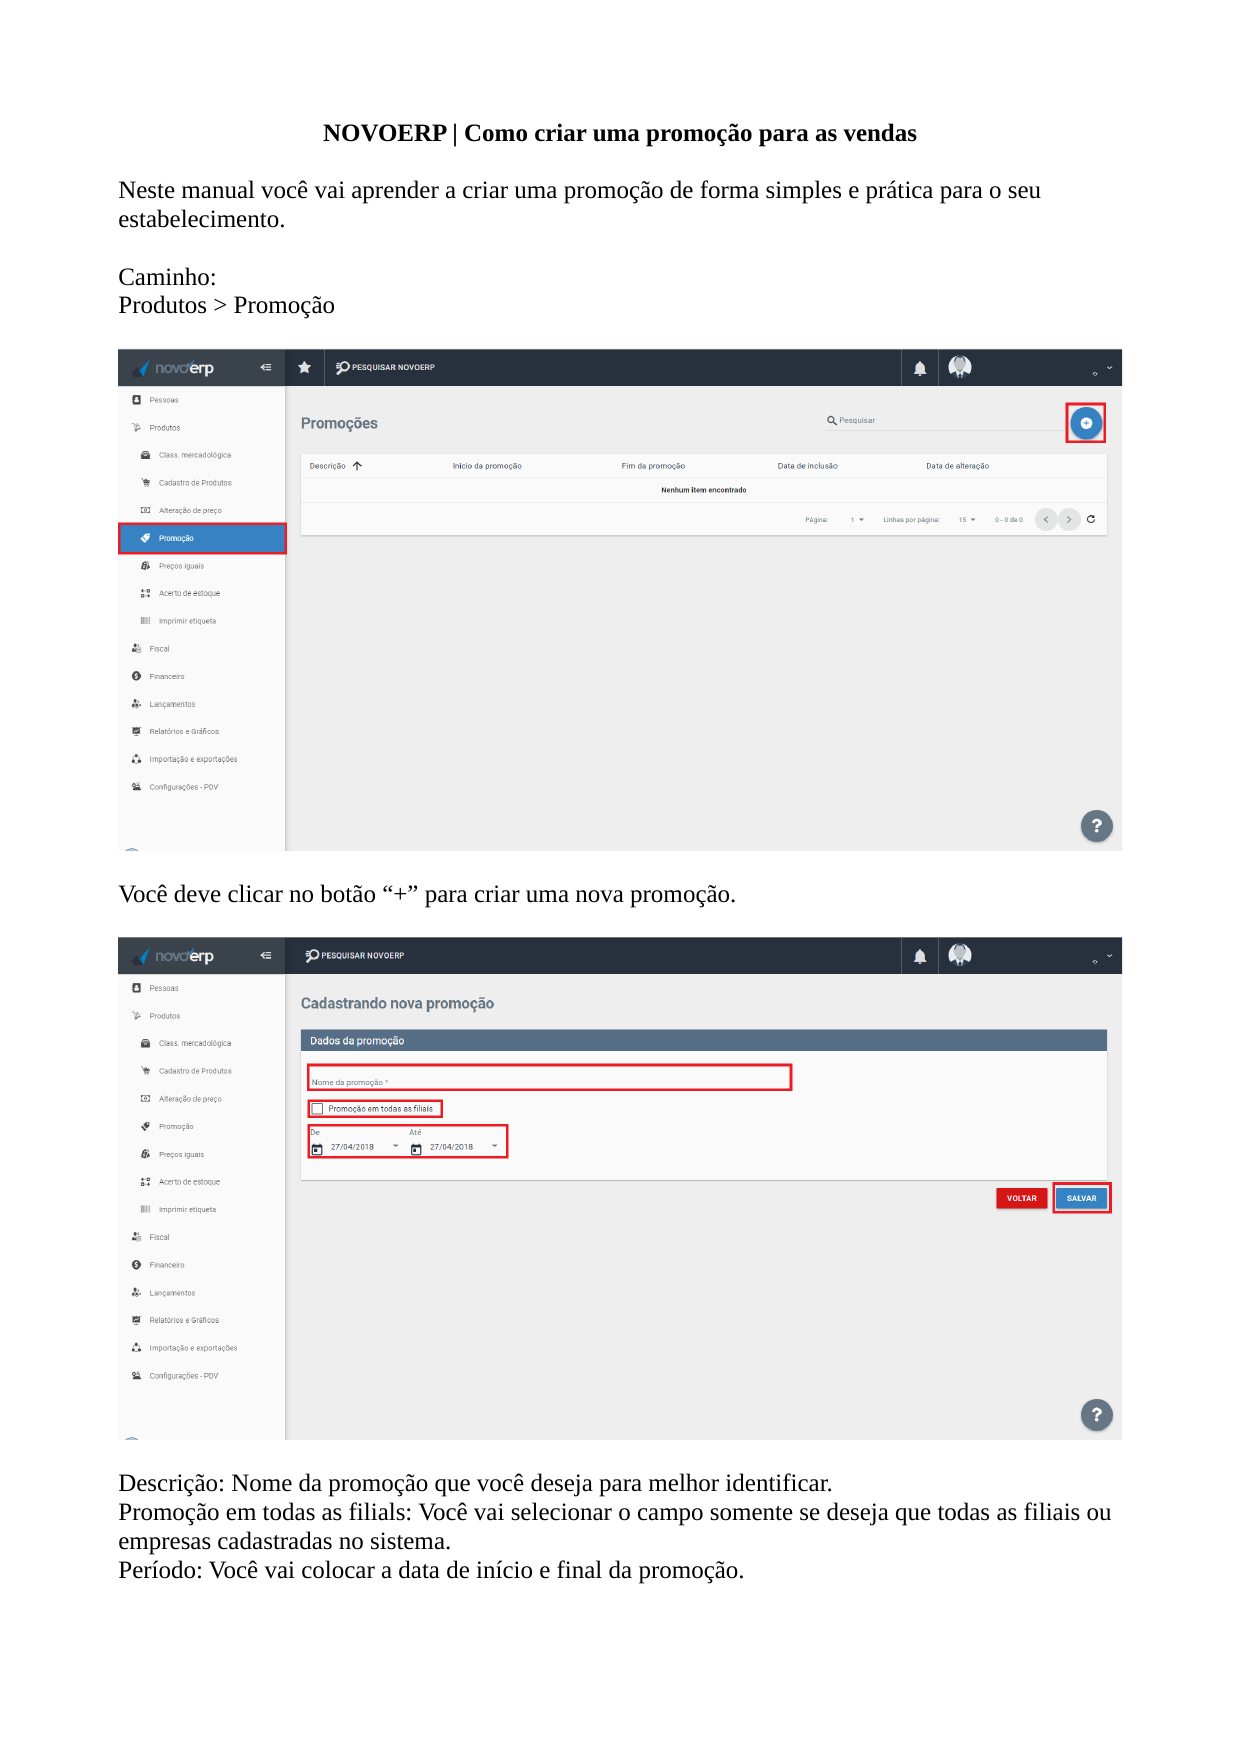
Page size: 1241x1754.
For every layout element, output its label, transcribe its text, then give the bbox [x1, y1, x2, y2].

text Promoção em todas as filials: Você vai selecionar o campo somente se deseja que todas as filiais ou empresas cadastradas no sistema. [118, 1497, 1122, 1555]
text Caminho: Produtos > Promoção [118, 262, 1122, 319]
picture [118, 348, 1123, 851]
text Descrição: Nome da promoção que você deseja para melhor identificar. [118, 1468, 1122, 1497]
picture [118, 937, 1123, 1440]
text Você deve clicar no botão “+” para criar uma nova promoção. [118, 879, 1122, 908]
text NOVOERP | Como criar uma promoção para as vendas [118, 118, 1122, 147]
text Neste manual você vai aprender a criar uma promoção de forma simples e prática para o seu estabelecimento. [118, 176, 1122, 233]
text Período: Você vai colocar a data de início e final da promoção. [118, 1555, 1122, 1583]
